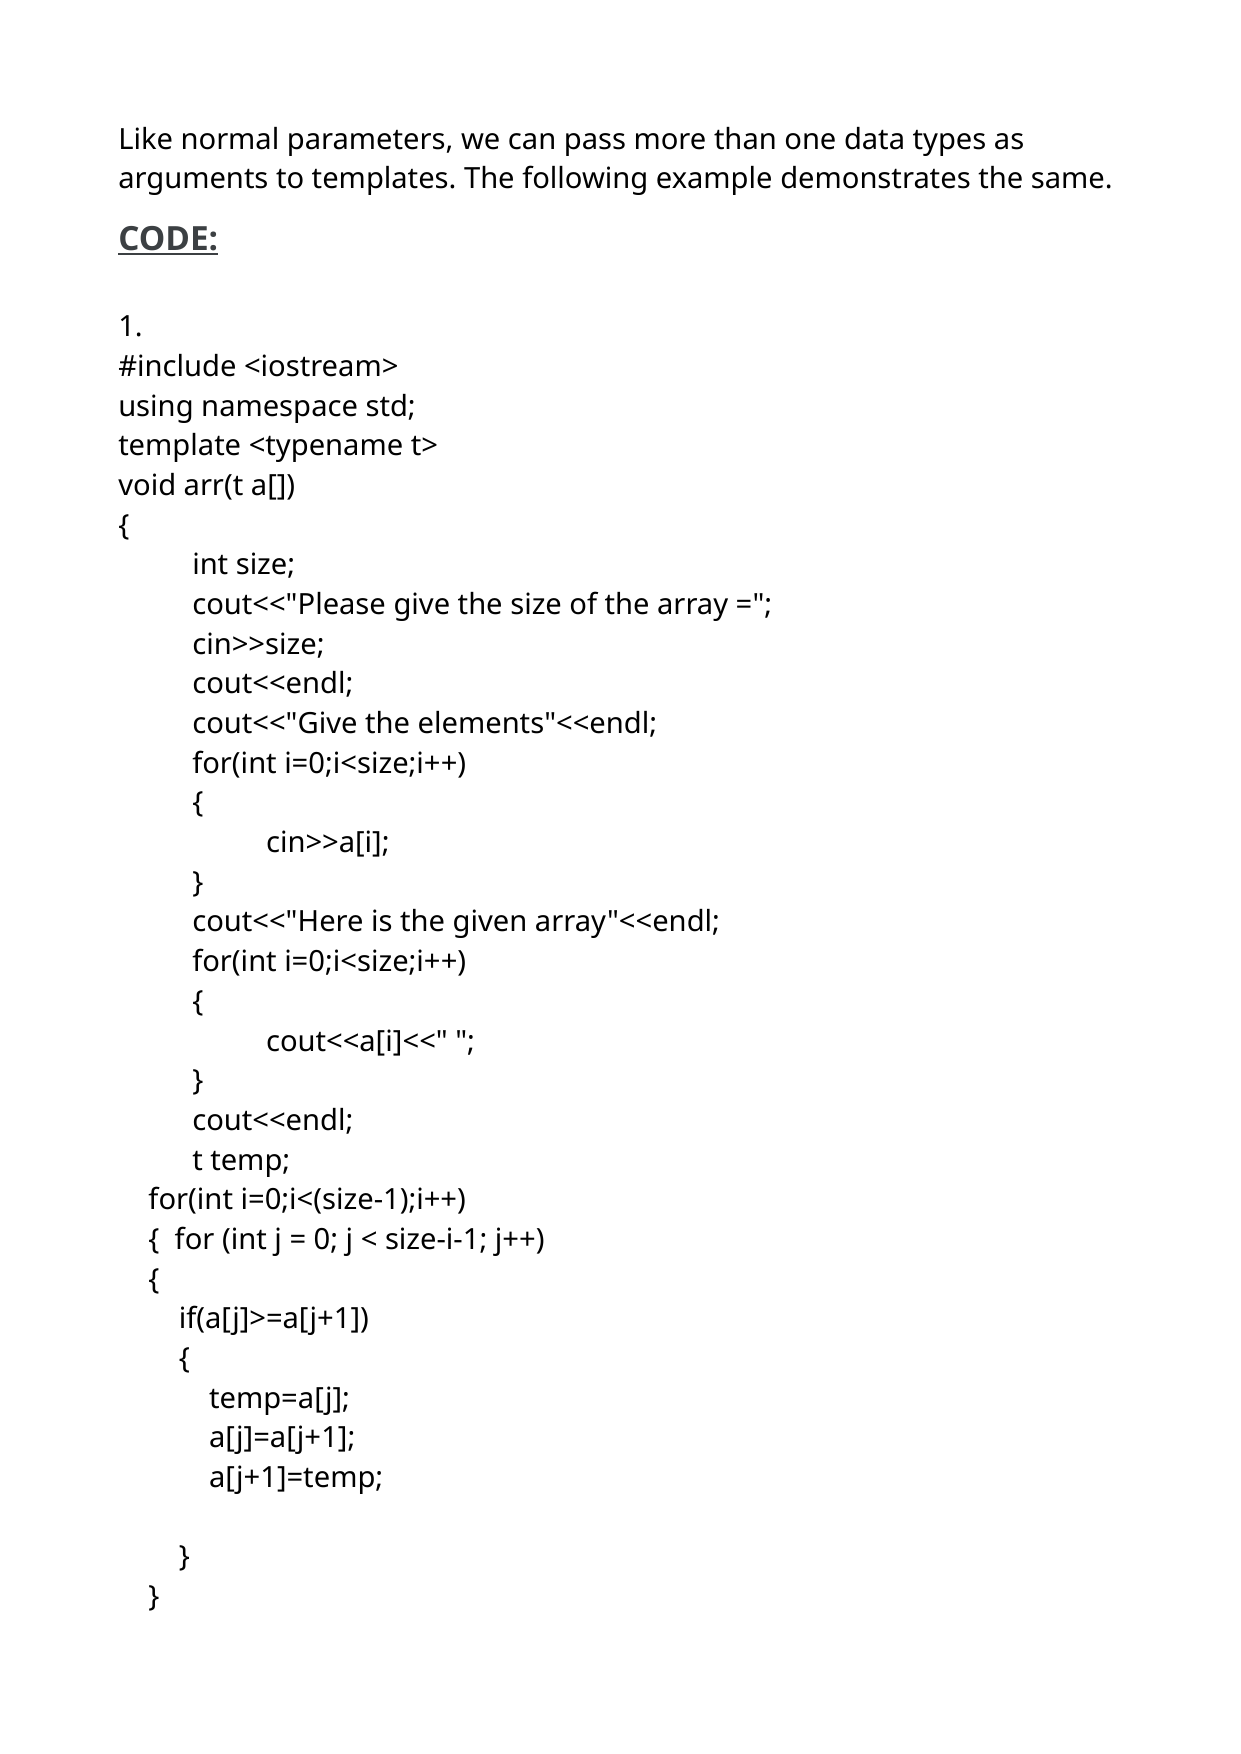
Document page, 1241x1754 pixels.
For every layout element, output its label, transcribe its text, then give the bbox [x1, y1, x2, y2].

text { for (int j = 0; j < size-i-1; j++) [118, 1218, 1122, 1258]
text void arr(t a[]) [118, 464, 1122, 504]
text cout<<endl; [118, 1099, 1122, 1139]
text { [118, 980, 1122, 1020]
text } [118, 1059, 1122, 1099]
text temp=a[j]; [118, 1377, 1122, 1417]
text for(int i=0;i<(size-1);i++) [118, 1178, 1122, 1218]
text a[j]=a[j+1]; [118, 1417, 1122, 1456]
text CODE: [118, 214, 1122, 260]
text } [118, 861, 1122, 901]
text cout<<"Please give the size of the array ="; [118, 583, 1122, 623]
text if(a[j]>=a[j+1]) [118, 1298, 1122, 1337]
text t temp; [118, 1139, 1122, 1178]
text } [118, 1575, 1122, 1615]
text { [118, 1337, 1122, 1377]
text cout<<"Give the elements"<<endl; [118, 702, 1122, 742]
text cout<<"Here is the given array"<<endl; [118, 901, 1122, 940]
text cout<<endl; [118, 663, 1122, 702]
text int size; [118, 543, 1122, 583]
text { [118, 782, 1122, 821]
text Like normal parameters, we can pass more than one data types as arguments to templates. The following example demonstrates the same. [118, 118, 1122, 197]
text 1. [118, 305, 1122, 345]
text for(int i=0;i<size;i++) [118, 940, 1122, 980]
text #include <iostream> [118, 345, 1122, 385]
text cin>>size; [118, 623, 1122, 663]
text } [118, 1536, 1122, 1575]
text { [118, 1258, 1122, 1298]
text a[j+1]=temp; [118, 1456, 1122, 1496]
text cin>>a[i]; [118, 821, 1122, 861]
text using namespace std; [118, 385, 1122, 424]
text for(int i=0;i<size;i++) [118, 742, 1122, 782]
text { [118, 504, 1122, 543]
text cout<<a[i]<<" "; [118, 1020, 1122, 1059]
text template <typename t> [118, 424, 1122, 464]
